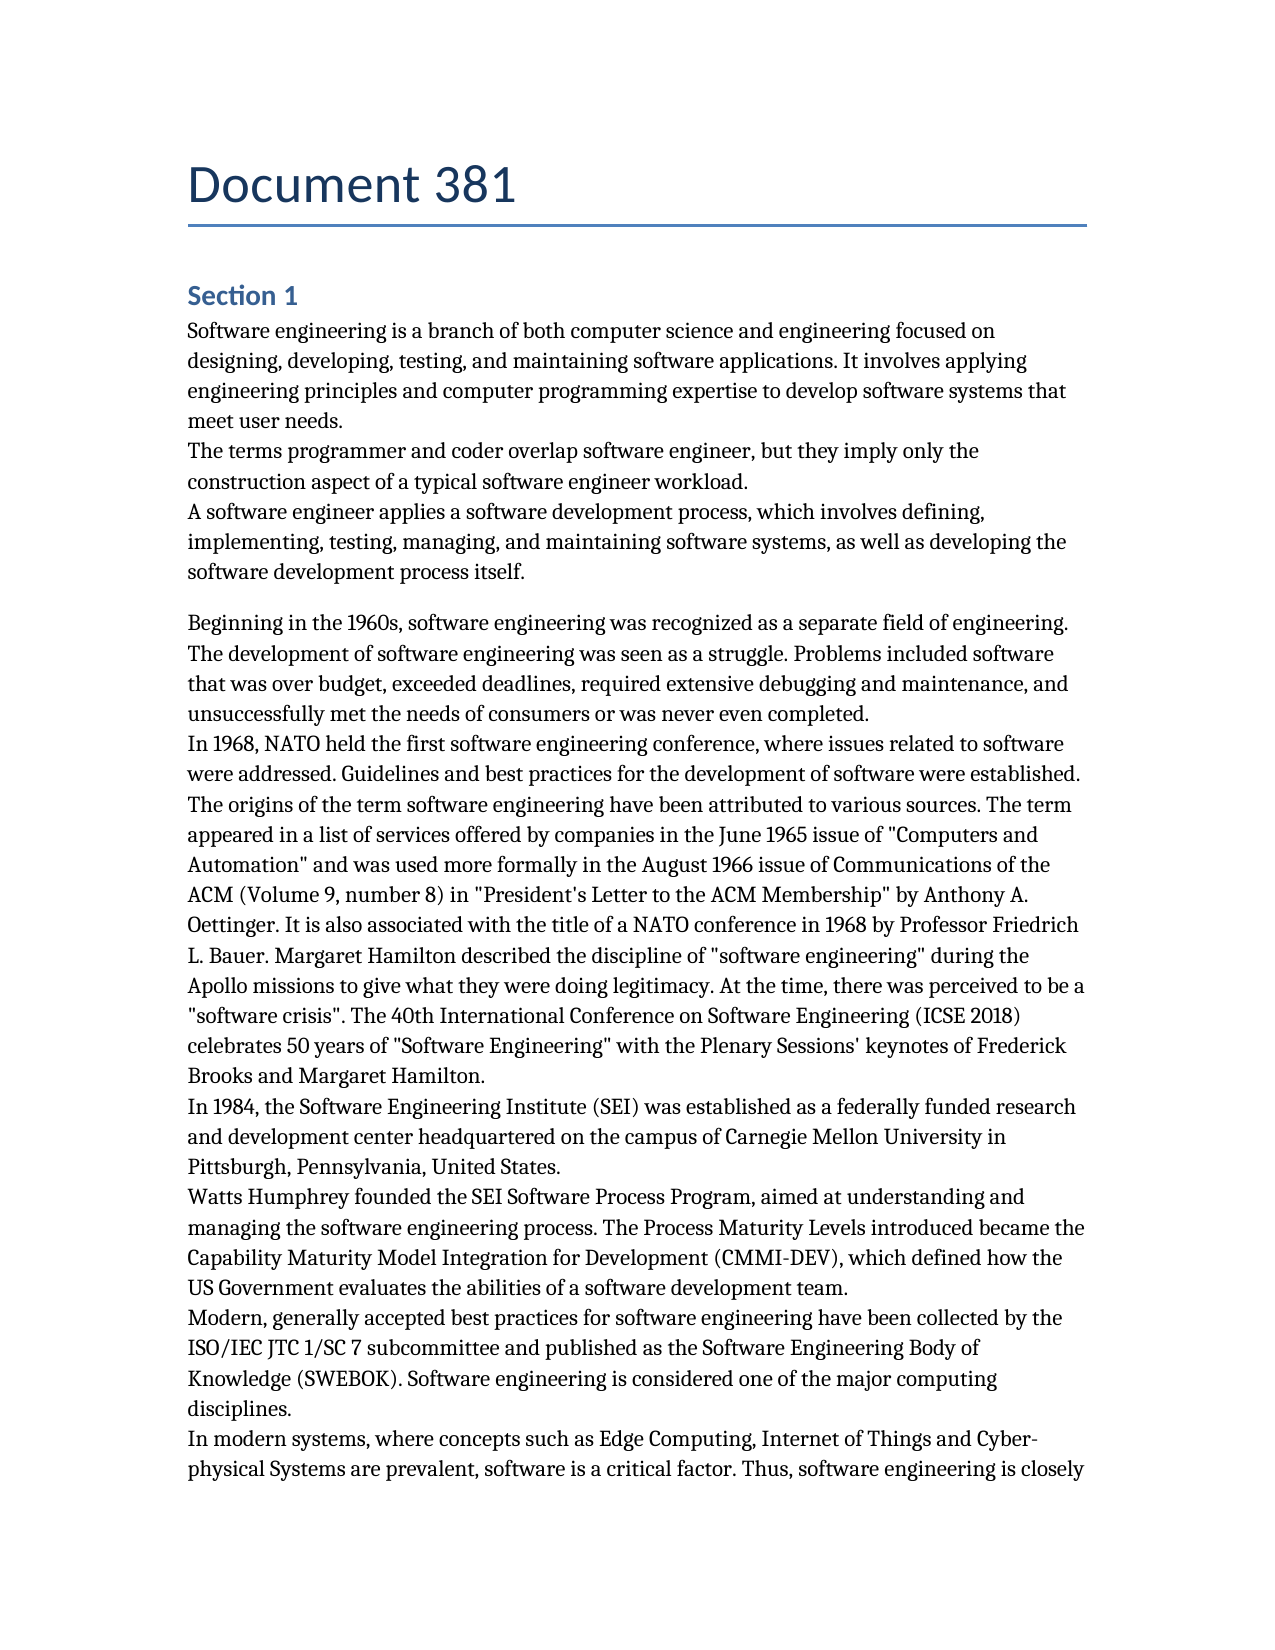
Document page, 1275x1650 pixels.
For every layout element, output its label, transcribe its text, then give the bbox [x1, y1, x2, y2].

text Beginning in the 1960s, software engineering was recognized as a separate field of engineering. The development of software engineering was seen as a struggle. Problems included software that was over budget, exceeded deadlines, required extensive debugging and maintenance, and unsuccessfully met the needs of consumers or was never even completed. In 1968, NATO held the first software engineering conference, where issues related to software were addressed. Guidelines and best practices for the development of software were established. The origins of the term software engineering have been attributed to various sources. The term appeared in a list of services offered by companies in the June 1965 issue of "Computers and Automation" and was used more formally in the August 1966 issue of Communications of the ACM (Volume 9, number 8) in "President's Letter to the ACM Membership" by Anthony A. Oettinger. It is also associated with the title of a NATO conference in 1968 by Professor Friedrich L. Bauer. Margaret Hamilton described the discipline of "software engineering" during the Apollo missions to give what they were doing legitimacy. At the time, there was perceived to be a "software crisis". The 40th International Conference on Software Engineering (ICSE 2018) celebrates 50 years of "Software Engineering" with the Plenary Sessions' keynotes of Frederick Brooks and Margaret Hamilton. In 1984, the Software Engineering Institute (SEI) was established as a federally funded research and development center headquartered on the campus of Carnegie Mellon University in Pittsburgh, Pennsylvania, United States. Watts Humphrey founded the SEI Software Process Program, aimed at understanding and managing the software engineering process. The Process Maturity Levels introduced became the Capability Maturity Model Integration for Development (CMMI-DEV), which defined how the US Government evaluates the abilities of a software development team. Modern, generally accepted best practices for software engineering have been collected by the ISO/IEC JTC 1/SC 7 subcommittee and published as the Software Engineering Body of Knowledge (SWEBOK). Software engineering is considered one of the major computing disciplines. In modern systems, where concepts such as Edge Computing, Internet of Things and Cyber-physical Systems are prevalent, software is a critical factor. Thus, software engineering is closely [187, 610, 1087, 1482]
subtitle Section 1 [187, 277, 1087, 312]
title Document 381 [187, 150, 1087, 227]
text Software engineering is a branch of both computer science and engineering focused on designing, developing, testing, and maintaining software applications. It involves applying engineering principles and computer programming expertise to develop software systems that meet user needs. The terms programmer and coder overlap software engineer, but they imply only the construction aspect of a typical software engineer workload. A software engineer applies a software development process, which involves defining, implementing, testing, managing, and maintaining software systems, as well as developing the software development process itself. [187, 317, 1087, 586]
